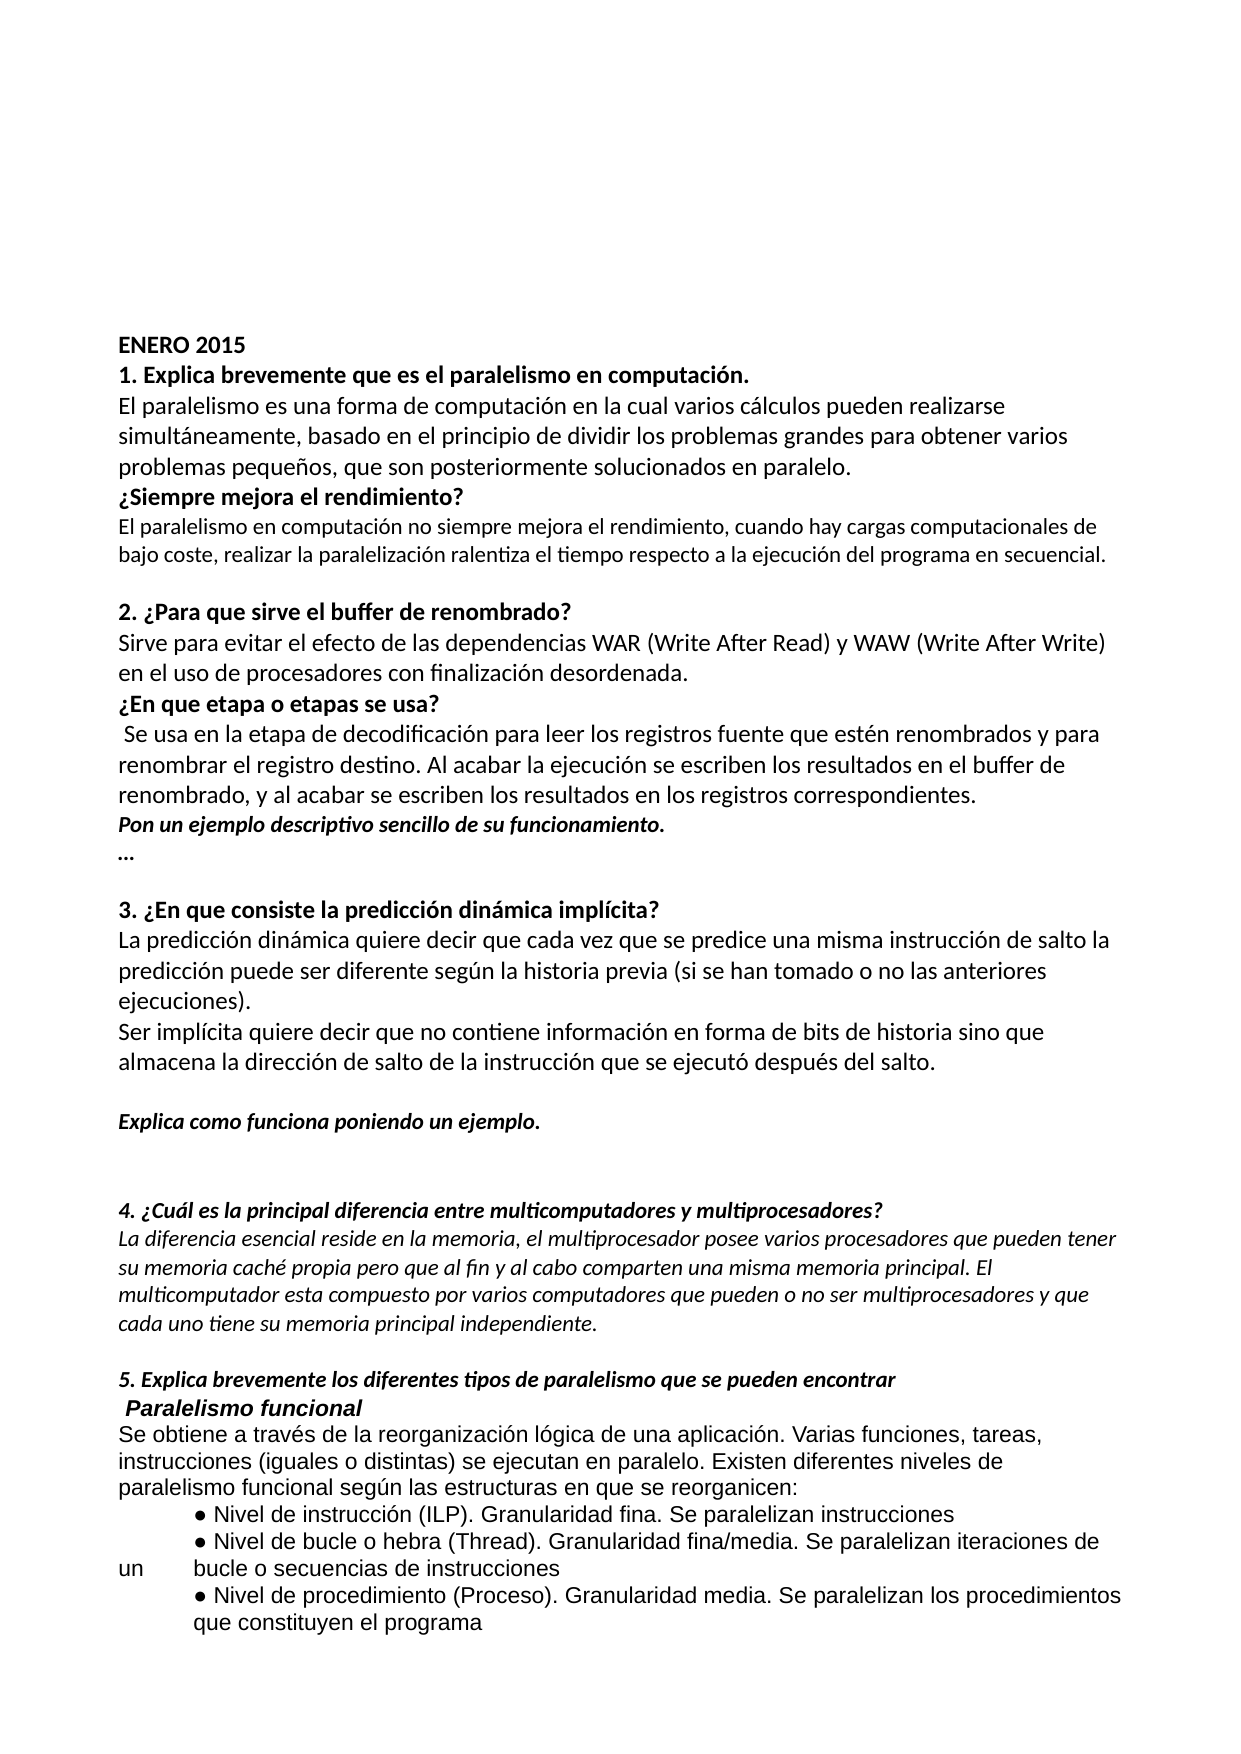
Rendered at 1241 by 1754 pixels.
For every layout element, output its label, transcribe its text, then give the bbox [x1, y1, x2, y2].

text La diferencia esencial reside en la memoria, el multiprocesador posee varios procesadores que pueden tener su memoria caché propia pero que al fin y al cabo comparten una misma memoria principal. El multicomputador esta compuesto por varios computadores que pueden o no ser multiprocesadores y que cada uno tiene su memoria principal independiente. [118, 1224, 1122, 1337]
text 1. Explica brevemente que es el paralelismo en computación. [118, 359, 1122, 390]
text 4. ¿Cuál es la principal diferencia entre multicomputadores y multiprocesadores? [118, 1197, 1122, 1224]
text ENERO 2015 [118, 329, 1122, 359]
text Se obtiene a través de la reorganización lógica de una aplicación. Varias funciones, tareas, instrucciones (iguales o distintas) se ejecutan en paralelo. Existen diferentes niveles de paralelismo funcional según las estructuras en que se reorganicen: [118, 1421, 1122, 1501]
text ● Nivel de instrucción (ILP). Granularidad fina. Se paralelizan instrucciones [118, 1501, 1122, 1527]
text Pon un ejemplo descriptivo sencillo de su funcionamiento. [118, 810, 1122, 838]
text 3. ¿En que consiste la predicción dinámica implícita? [118, 894, 1122, 924]
text … [118, 838, 1122, 866]
text ● Nivel de procedimiento (Proceso). Granularidad media. Se paralelizan los procedimientos que constituyen el programa [118, 1582, 1122, 1635]
text Ser implícita quiere decir que no contiene información en forma de bits de historia sino que almacena la dirección de salto de la instrucción que se ejecutó después del salto. [118, 1016, 1122, 1077]
text El paralelismo en computación no siempre mejora el rendimiento, cuando hay cargas computacionales de bajo coste, realizar la paralelización ralentiza el tiempo respecto a la ejecución del programa en secuencial. [118, 512, 1122, 568]
text El paralelismo es una forma de computación en la cual varios cálculos pueden realizarse simultáneamente, basado en el principio de dividir los problemas grandes para obtener varios problemas pequeños, que son posteriormente solucionados en paralelo. [118, 390, 1122, 482]
text La predicción dinámica quiere decir que cada vez que se predice una misma instrucción de salto la predicción puede ser diferente según la historia previa (si se han tomado o no las anteriores ejecuciones). [118, 924, 1122, 1016]
text ¿En que etapa o etapas se usa? [118, 688, 1122, 718]
text 5. Explica brevemente los diferentes tipos de paralelismo que se pueden encontrar [118, 1365, 1122, 1393]
text ● Nivel de bucle o hebra (Thread). Granularidad fina/media. Se paralelizan iteraciones de un bucle o secuencias de instrucciones [118, 1528, 1122, 1581]
text ¿Siempre mejora el rendimiento? [118, 482, 1122, 512]
text Explica como funciona poniendo un ejemplo. [118, 1107, 1122, 1136]
text Sirve para evitar el efecto de las dependencias WAR (Write After Read) y WAW (Write After Write) en el uso de procesadores con finalización desordenada. [118, 627, 1122, 688]
text Paralelismo funcional [118, 1393, 1122, 1421]
text Se usa en la etapa de decodificación para leer los registros fuente que estén renombrados y para renombrar el registro destino. Al acabar la ejecución se escriben los resultados en el buffer de renombrado, y al acabar se escriben los resultados en los registros correspondientes. [118, 718, 1122, 810]
text 2. ¿Para que sirve el buffer de renombrado? [118, 596, 1122, 627]
